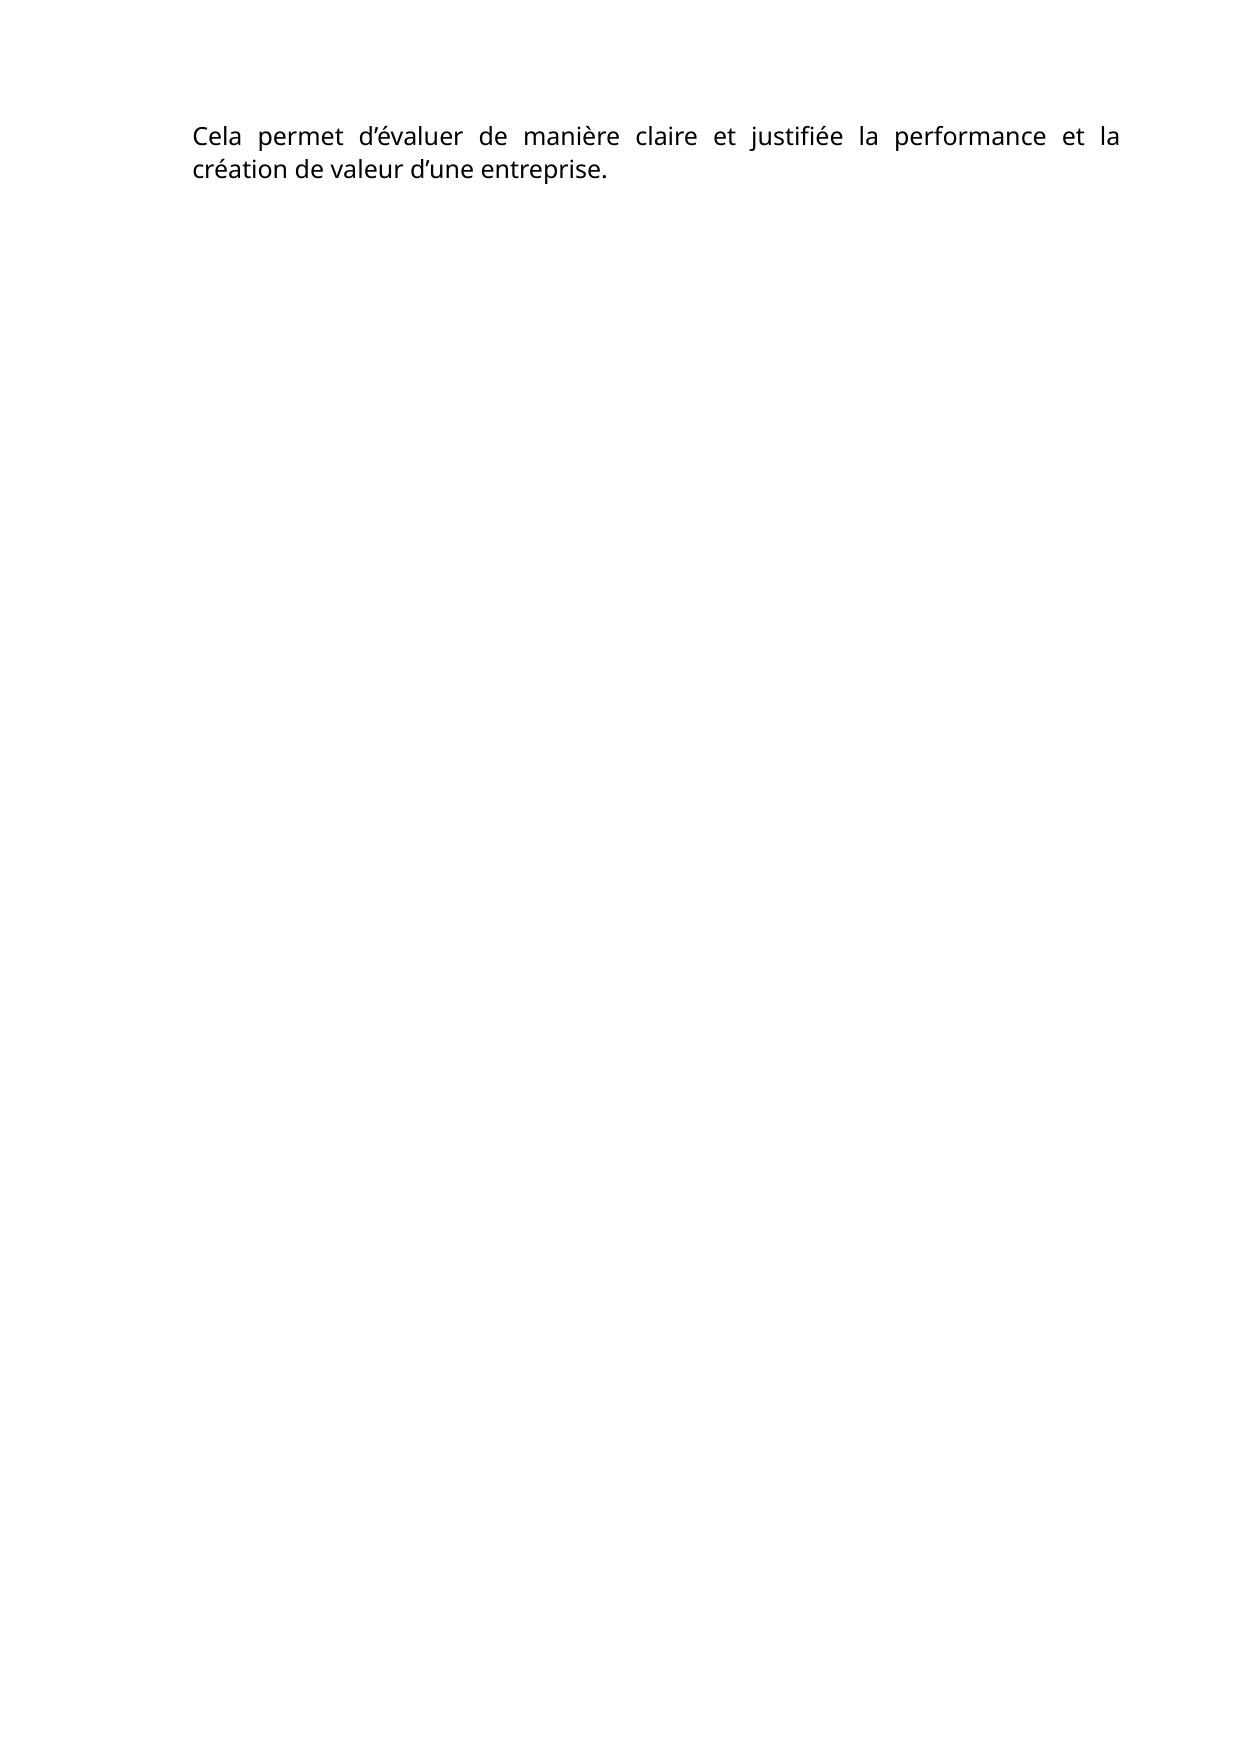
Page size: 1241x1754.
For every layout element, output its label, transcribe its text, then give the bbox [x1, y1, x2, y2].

text Cela permet d’évaluer de manière claire et justifiée la performance et la création de valeur d’une entreprise. [192, 118, 1122, 186]
